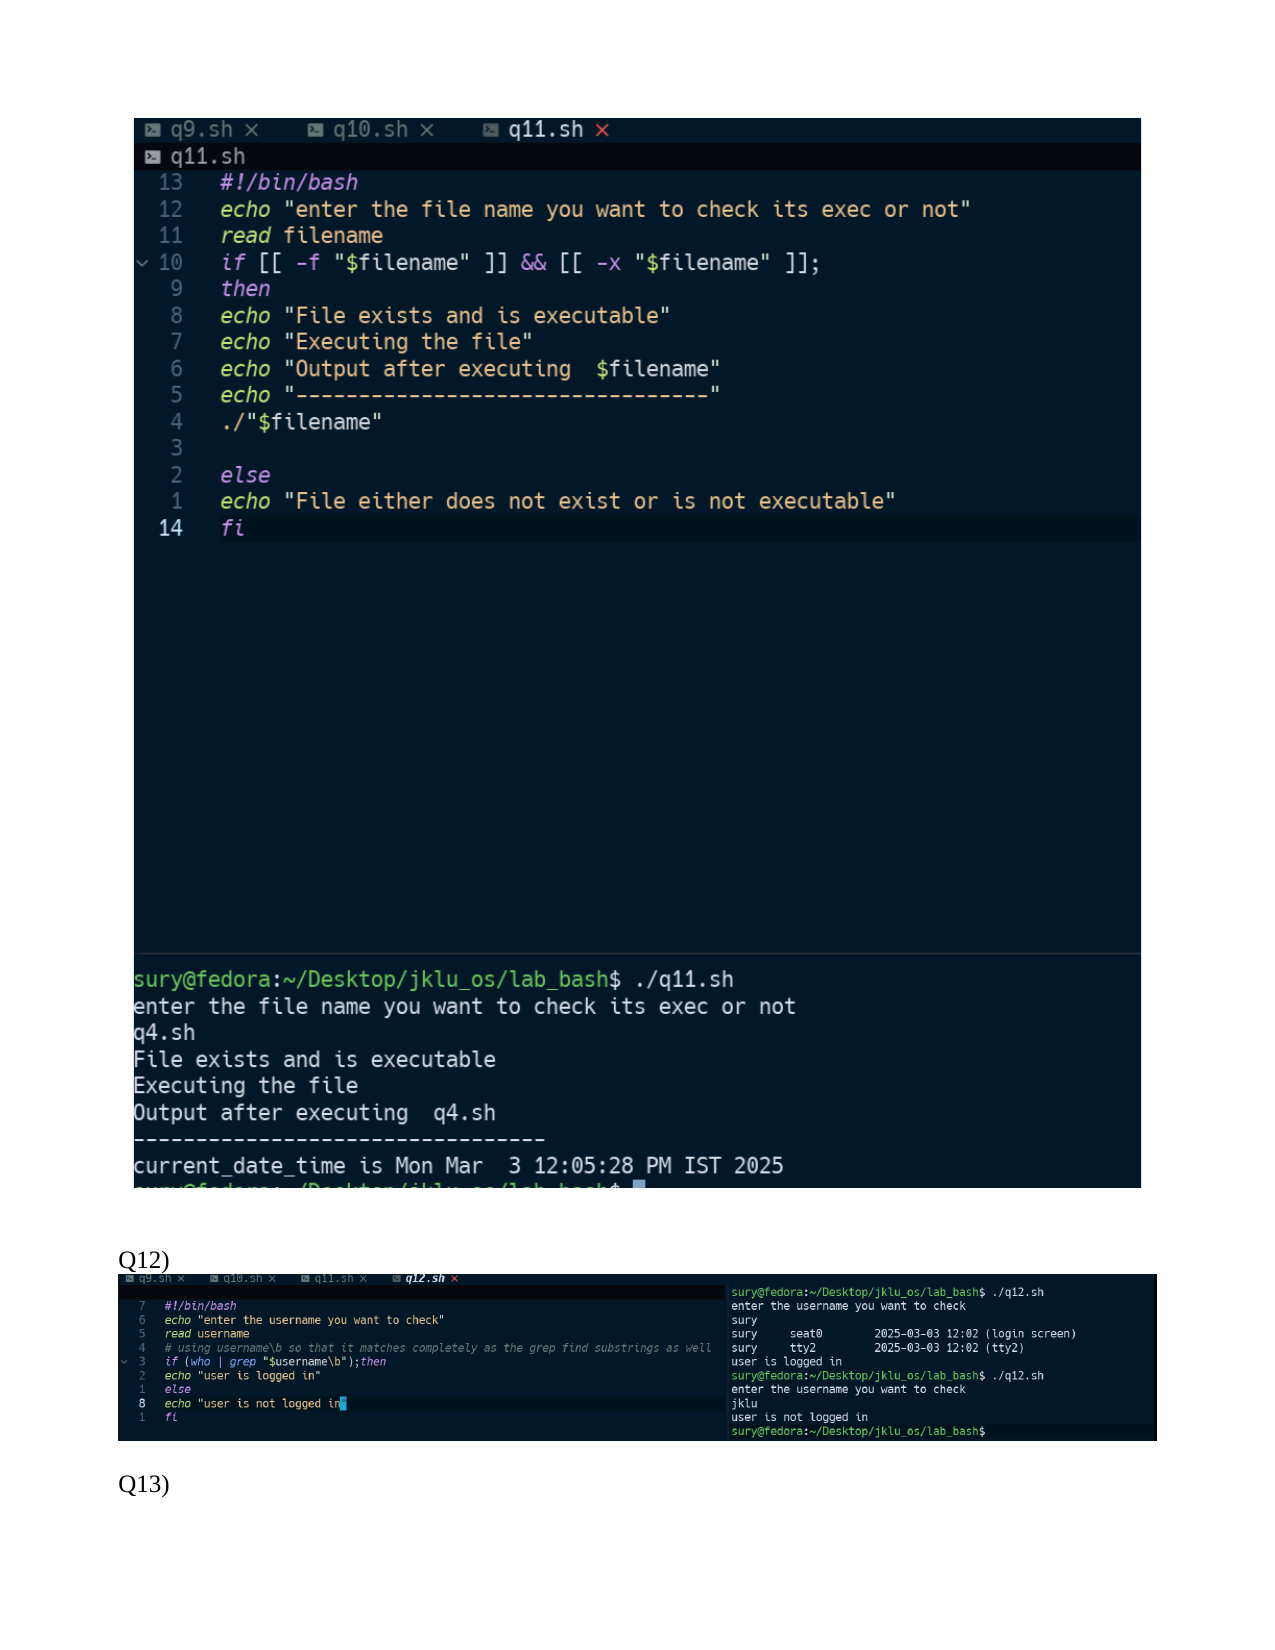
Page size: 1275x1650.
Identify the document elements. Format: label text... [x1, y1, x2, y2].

text Q13) [118, 1469, 1157, 1498]
text Q12) [118, 1245, 1157, 1274]
picture [118, 1274, 1157, 1441]
picture [133, 118, 1142, 1188]
